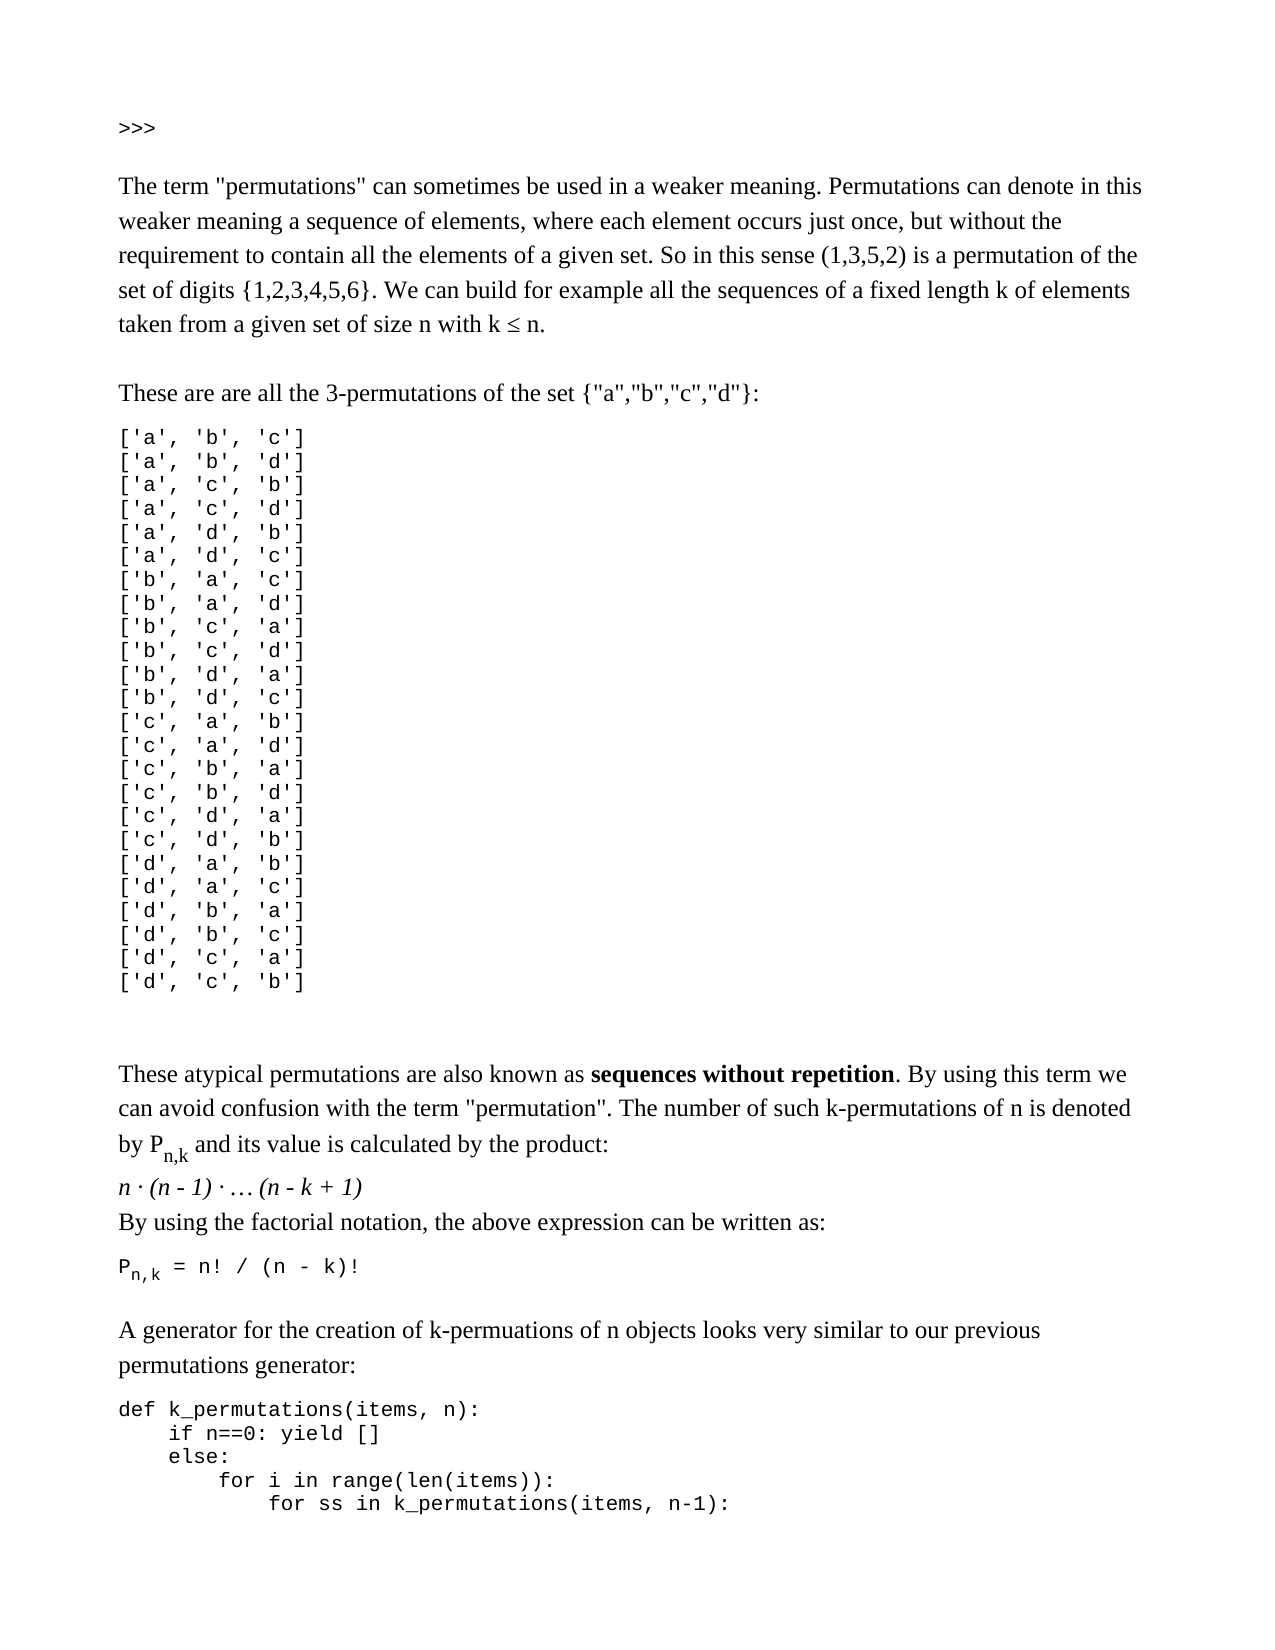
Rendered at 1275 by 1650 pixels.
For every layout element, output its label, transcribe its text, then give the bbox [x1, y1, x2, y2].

text >>> [118, 118, 1157, 142]
text ['c', 'a', 'd'] [118, 734, 1157, 758]
text Pn,k = n! / (n - k)! [118, 1256, 1157, 1286]
text ['b', 'a', 'c'] [118, 569, 1157, 593]
text ['b', 'c', 'a'] [118, 616, 1157, 640]
text def k_permutations(items, n): [118, 1399, 1157, 1422]
text ['c', 'b', 'a'] [118, 758, 1157, 782]
text ['d', 'c', 'b'] [118, 971, 1157, 995]
text The term "permutations" can sometimes be used in a weaker meaning. Permutations can denote in this weaker meaning a sequence of elements, where each element occurs just once, but without the requirement to contain all the elements of a given set. So in this sense (1,3,5,2) is a permutation of the set of digits {1,2,3,4,5,6}. We can build for example all the sequences of a fixed length k of elements taken from a given set of size n with k ≤ n. These are are all the 3-permutations of the set {"a","b","c","d"}: [118, 171, 1157, 407]
text else: [118, 1446, 1157, 1470]
text ['a', 'c', 'b'] [118, 474, 1157, 498]
text ['a', 'd', 'c'] [118, 545, 1157, 569]
text ['b', 'd', 'a'] [118, 664, 1157, 687]
text A generator for the creation of k-permuations of n objects looks very similar to our previous permutations generator: [118, 1315, 1157, 1378]
text ['a', 'd', 'b'] [118, 522, 1157, 545]
text ['c', 'b', 'd'] [118, 782, 1157, 806]
text ['d', 'c', 'a'] [118, 947, 1157, 971]
text for ss in k_permutations(items, n-1): [118, 1493, 1157, 1517]
text ['c', 'd', 'a'] [118, 806, 1157, 829]
text These atypical permutations are also known as sequences without repetition. By using this term we can avoid confusion with the term "permutation". The number of such k-permutations of n is denoted by Pn,k and its value is calculated by the product: n · (n - 1) · … (n - k + 1) By using the factorial notation, the above expression can be written as: [118, 1024, 1157, 1235]
text ['a', 'c', 'd'] [118, 498, 1157, 522]
text ['d', 'a', 'c'] [118, 876, 1157, 900]
text ['a', 'b', 'd'] [118, 451, 1157, 474]
text for i in range(len(items)): [118, 1470, 1157, 1493]
text ['a', 'b', 'c'] [118, 427, 1157, 451]
text ['b', 'c', 'd'] [118, 640, 1157, 664]
text ['c', 'a', 'b'] [118, 711, 1157, 734]
text ['b', 'a', 'd'] [118, 593, 1157, 616]
text ['d', 'b', 'a'] [118, 900, 1157, 924]
text ['d', 'a', 'b'] [118, 853, 1157, 876]
text ['b', 'd', 'c'] [118, 687, 1157, 711]
text if n==0: yield [] [118, 1422, 1157, 1446]
text ['c', 'd', 'b'] [118, 829, 1157, 853]
text ['d', 'b', 'c'] [118, 924, 1157, 947]
